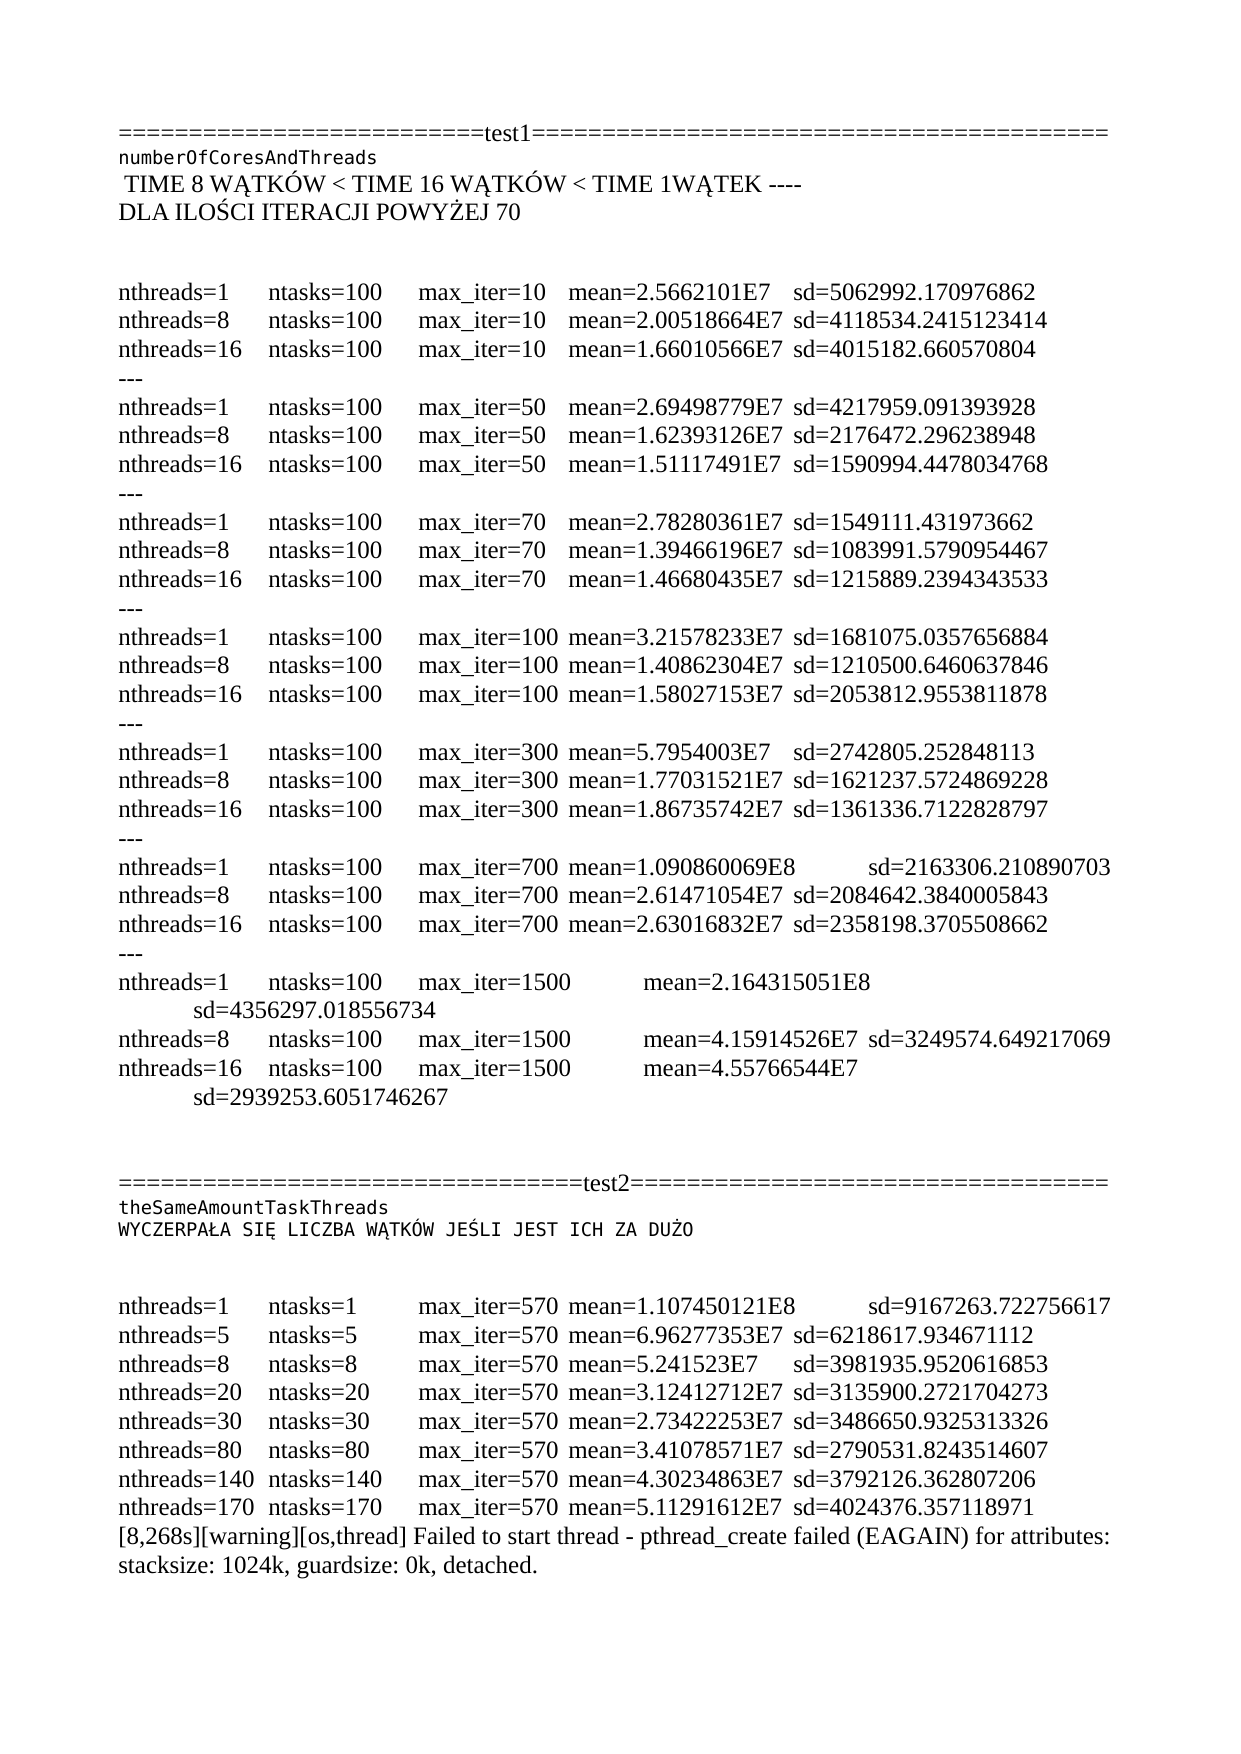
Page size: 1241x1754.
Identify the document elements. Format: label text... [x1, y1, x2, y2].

text nthreads=1 ntasks=100 max_iter=700 mean=1.090860069E8 sd=2163306.210890703 [118, 852, 1122, 881]
text nthreads=170 ntasks=170 max_iter=570 mean=5.11291612E7 sd=4024376.357118971 [118, 1492, 1122, 1521]
text --- [118, 478, 1122, 507]
text nthreads=16 ntasks=100 max_iter=300 mean=1.86735742E7 sd=1361336.7122828797 [118, 794, 1122, 823]
text nthreads=16 ntasks=100 max_iter=100 mean=1.58027153E7 sd=2053812.9553811878 [118, 679, 1122, 708]
text nthreads=140 ntasks=140 max_iter=570 mean=4.30234863E7 sd=3792126.362807206 [118, 1464, 1122, 1492]
text nthreads=1 ntasks=100 max_iter=1500 mean=2.164315051E8 sd=4356297.018556734 [118, 967, 1122, 1024]
text nthreads=8 ntasks=100 max_iter=10 mean=2.00518664E7 sd=4118534.2415123414 [118, 306, 1122, 334]
text --- [118, 708, 1122, 737]
text TIME 8 WĄTKÓW < TIME 16 WĄTKÓW < TIME 1WĄTEK ---- [118, 169, 1122, 197]
text nthreads=16 ntasks=100 max_iter=70 mean=1.46680435E7 sd=1215889.2394343533 [118, 564, 1122, 593]
text nthreads=1 ntasks=100 max_iter=10 mean=2.5662101E7 sd=5062992.170976862 [118, 277, 1122, 306]
text nthreads=1 ntasks=100 max_iter=300 mean=5.7954003E7 sd=2742805.252848113 [118, 737, 1122, 766]
text ==========================test1========================================= [118, 118, 1122, 147]
text nthreads=5 ntasks=5 max_iter=570 mean=6.96277353E7 sd=6218617.934671112 [118, 1320, 1122, 1349]
text nthreads=8 ntasks=8 max_iter=570 mean=5.241523E7 sd=3981935.9520616853 [118, 1349, 1122, 1377]
text --- [118, 823, 1122, 852]
text nthreads=8 ntasks=100 max_iter=1500 mean=4.15914526E7 sd=3249574.649217069 [118, 1024, 1122, 1053]
text theSameAmountTaskThreads [118, 1197, 1122, 1219]
text =================================test2================================== [118, 1168, 1122, 1197]
text nthreads=16 ntasks=100 max_iter=10 mean=1.66010566E7 sd=4015182.660570804 [118, 334, 1122, 363]
text nthreads=1 ntasks=100 max_iter=50 mean=2.69498779E7 sd=4217959.091393928 [118, 392, 1122, 421]
text nthreads=30 ntasks=30 max_iter=570 mean=2.73422253E7 sd=3486650.9325313326 [118, 1406, 1122, 1435]
text --- [118, 938, 1122, 967]
text WYCZERPAŁA SIĘ LICZBA WĄTKÓW JEŚLI JEST ICH ZA DUŻO [118, 1219, 1122, 1241]
text numberOfCoresAndThreads [118, 147, 1122, 169]
text nthreads=1 ntasks=100 max_iter=70 mean=2.78280361E7 sd=1549111.431973662 [118, 507, 1122, 536]
text nthreads=8 ntasks=100 max_iter=300 mean=1.77031521E7 sd=1621237.5724869228 [118, 766, 1122, 794]
text [8,268s][warning][os,thread] Failed to start thread - pthread_create failed (EAGAIN) for attributes: stacksize: 1024k, guardsize: 0k, detached. [118, 1521, 1122, 1579]
text nthreads=1 ntasks=1 max_iter=570 mean=1.107450121E8 sd=9167263.722756617 [118, 1291, 1122, 1320]
text nthreads=20 ntasks=20 max_iter=570 mean=3.12412712E7 sd=3135900.2721704273 [118, 1377, 1122, 1406]
text nthreads=80 ntasks=80 max_iter=570 mean=3.41078571E7 sd=2790531.8243514607 [118, 1435, 1122, 1464]
text nthreads=16 ntasks=100 max_iter=1500 mean=4.55766544E7 sd=2939253.6051746267 [118, 1053, 1122, 1111]
text --- [118, 363, 1122, 392]
text nthreads=8 ntasks=100 max_iter=700 mean=2.61471054E7 sd=2084642.3840005843 [118, 881, 1122, 909]
text DLA ILOŚCI ITERACJI POWYŻEJ 70 [118, 197, 1122, 226]
text nthreads=16 ntasks=100 max_iter=700 mean=2.63016832E7 sd=2358198.3705508662 [118, 909, 1122, 938]
text nthreads=1 ntasks=100 max_iter=100 mean=3.21578233E7 sd=1681075.0357656884 [118, 622, 1122, 651]
text nthreads=8 ntasks=100 max_iter=50 mean=1.62393126E7 sd=2176472.296238948 [118, 421, 1122, 449]
text nthreads=16 ntasks=100 max_iter=50 mean=1.51117491E7 sd=1590994.4478034768 [118, 449, 1122, 478]
text nthreads=8 ntasks=100 max_iter=70 mean=1.39466196E7 sd=1083991.5790954467 [118, 536, 1122, 564]
text nthreads=8 ntasks=100 max_iter=100 mean=1.40862304E7 sd=1210500.6460637846 [118, 651, 1122, 679]
text --- [118, 593, 1122, 622]
